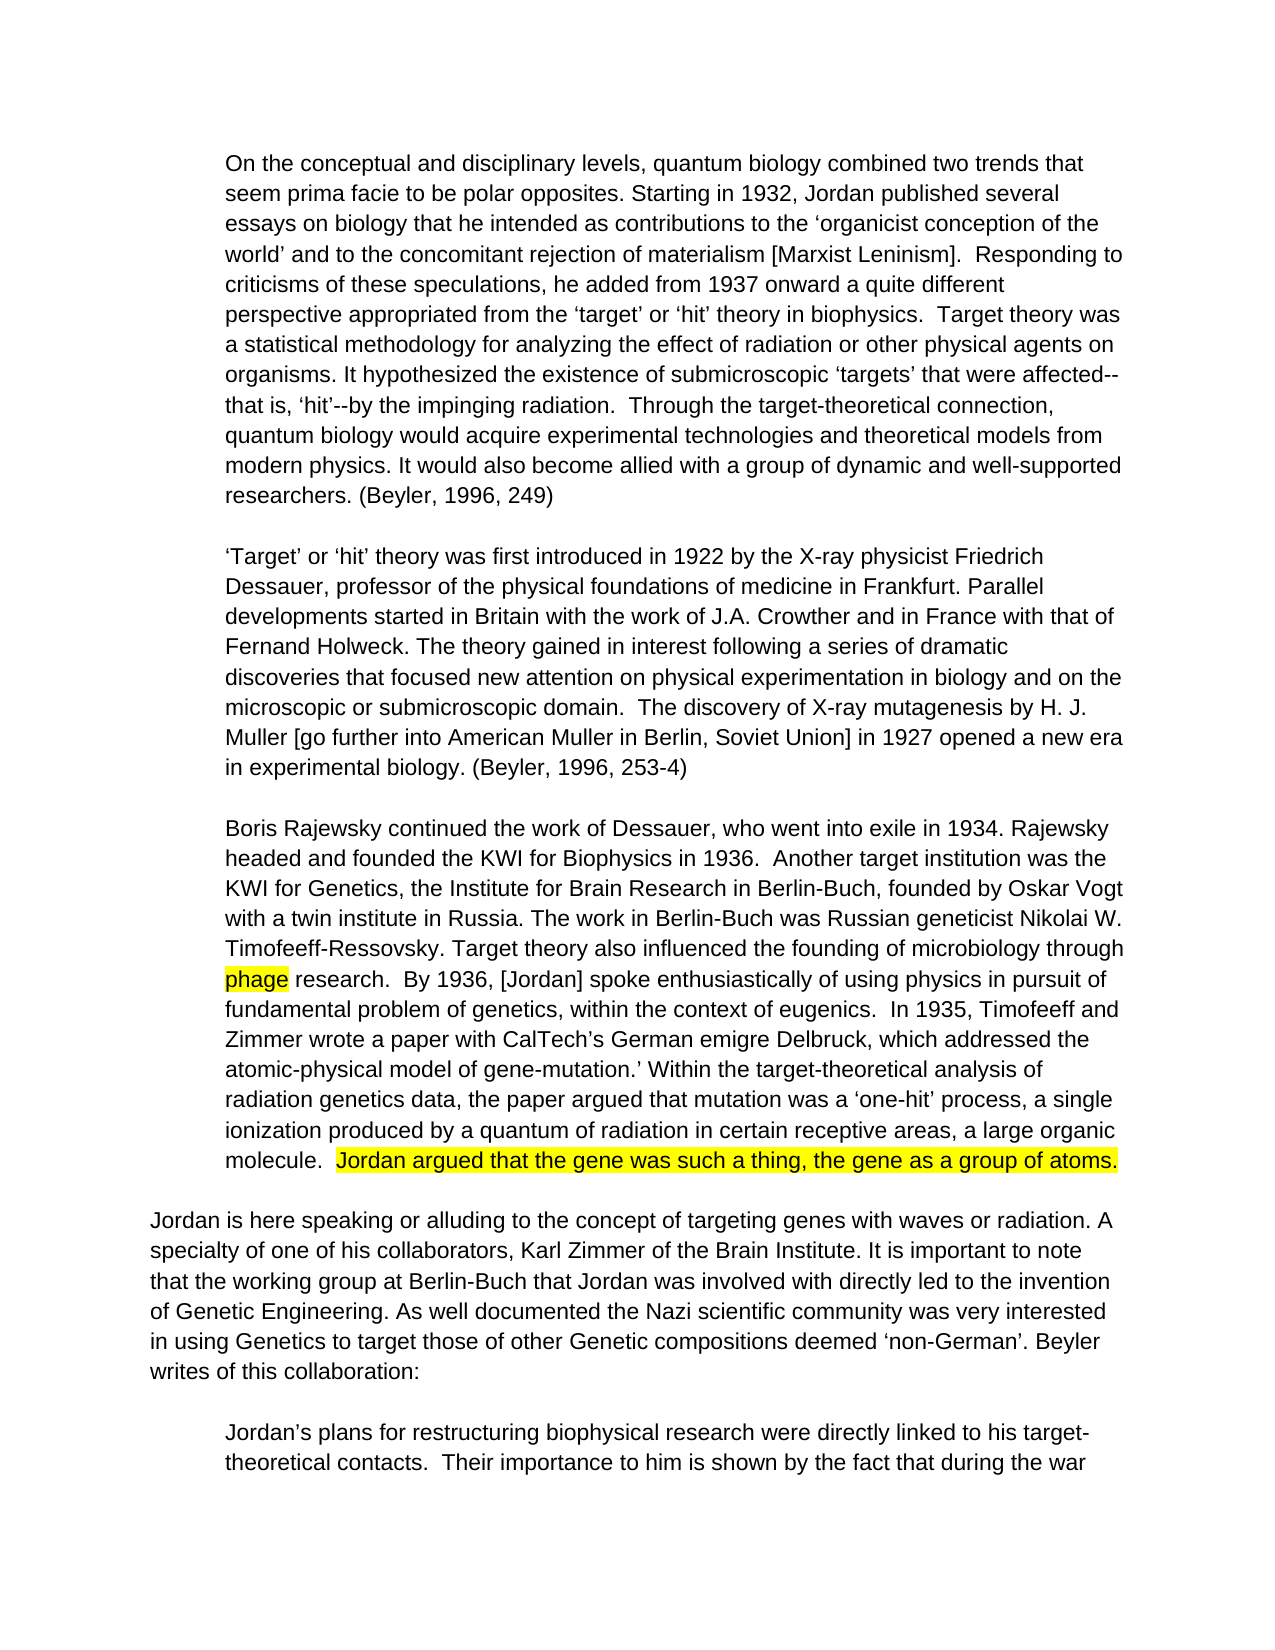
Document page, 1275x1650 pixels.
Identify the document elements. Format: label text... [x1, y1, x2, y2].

text Jordan is here speaking or alluding to the concept of targeting genes with waves or radiation. A specialty of one of his collaborators, Karl Zimmer of the Brain Institute. It is important to note that the working group at Berlin-Buch that Jordan was involved with directly led to the invention of Genetic Engineering. As well documented the Nazi scientific community was very interested in using Genetics to target those of other Genetic compositions deemed ‘non-German’. Beyler writes of this collaboration: [150, 1207, 1125, 1385]
text Jordan’s plans for restructuring biophysical research were directly linked to his target-theoretical contacts. Their importance to him is shown by the fact that during the war [225, 1419, 1125, 1475]
text ‘Target’ or ‘hit’ theory was first introduced in 1922 by the X-ray physicist Friedrich Dessauer, professor of the physical foundations of medicine in Frankfurt. Parallel developments started in Britain with the work of J.A. Crowther and in France with that of Fernand Holweck. The theory gained in interest following a series of dramatic discoveries that focused new attention on physical experimentation in biology and on the microscopic or submicroscopic domain. The discovery of X-ray mutagenesis by H. J. Muller [go further into American Muller in Berlin, Soviet Union] in 1927 opened a new era in experimental biology. (Beyler, 1996, 253-4) [225, 543, 1125, 781]
text On the conceptual and disciplinary levels, quantum biology combined two trends that seem prima facie to be polar opposites. Starting in 1932, Jordan published several essays on biology that he intended as contributions to the ‘organicist conception of the world’ and to the concomitant rejection of materialism [Marxist Leninism]. Responding to criticisms of these speculations, he added from 1937 onward a quite different perspective appropriated from the ‘target’ or ‘hit’ theory in biophysics. Target theory was a statistical methodology for analyzing the effect of radiation or other physical agents on organisms. It hypothesized the existence of submicroscopic ‘targets’ that were affected--that is, ‘hit’--by the impinging radiation. Through the target-theoretical connection, quantum biology would acquire experimental technologies and theoretical models from modern physics. It would also become allied with a group of dynamic and well-supported researchers. (Beyler, 1996, 249) [225, 150, 1125, 509]
text Boris Rajewsky continued the work of Dessauer, who went into exile in 1934. Rajewsky headed and founded the KWI for Biophysics in 1936. Another target institution was the KWI for Genetics, the Institute for Brain Research in Berlin-Buch, founded by Oskar Vogt with a twin institute in Russia. The work in Berlin-Buch was Russian geneticist Nikolai W. Timofeeff-Ressovsky. Target theory also influenced the founding of microbiology through phage research. By 1936, [Jordan] spoke enthusiastically of using physics in pursuit of fundamental problem of genetics, within the context of eugenics. In 1935, Timofeeff and Zimmer wrote a paper with CalTech’s German emigre Delbruck, which addressed the atomic-physical model of gene-mutation.’ Within the target-theoretical analysis of radiation genetics data, the paper argued that mutation was a ‘one-hit’ process, a single ionization produced by a quantum of radiation in certain receptive areas, a large organic molecule. Jordan argued that the gene was such a thing, the gene as a group of atoms. [225, 814, 1125, 1173]
